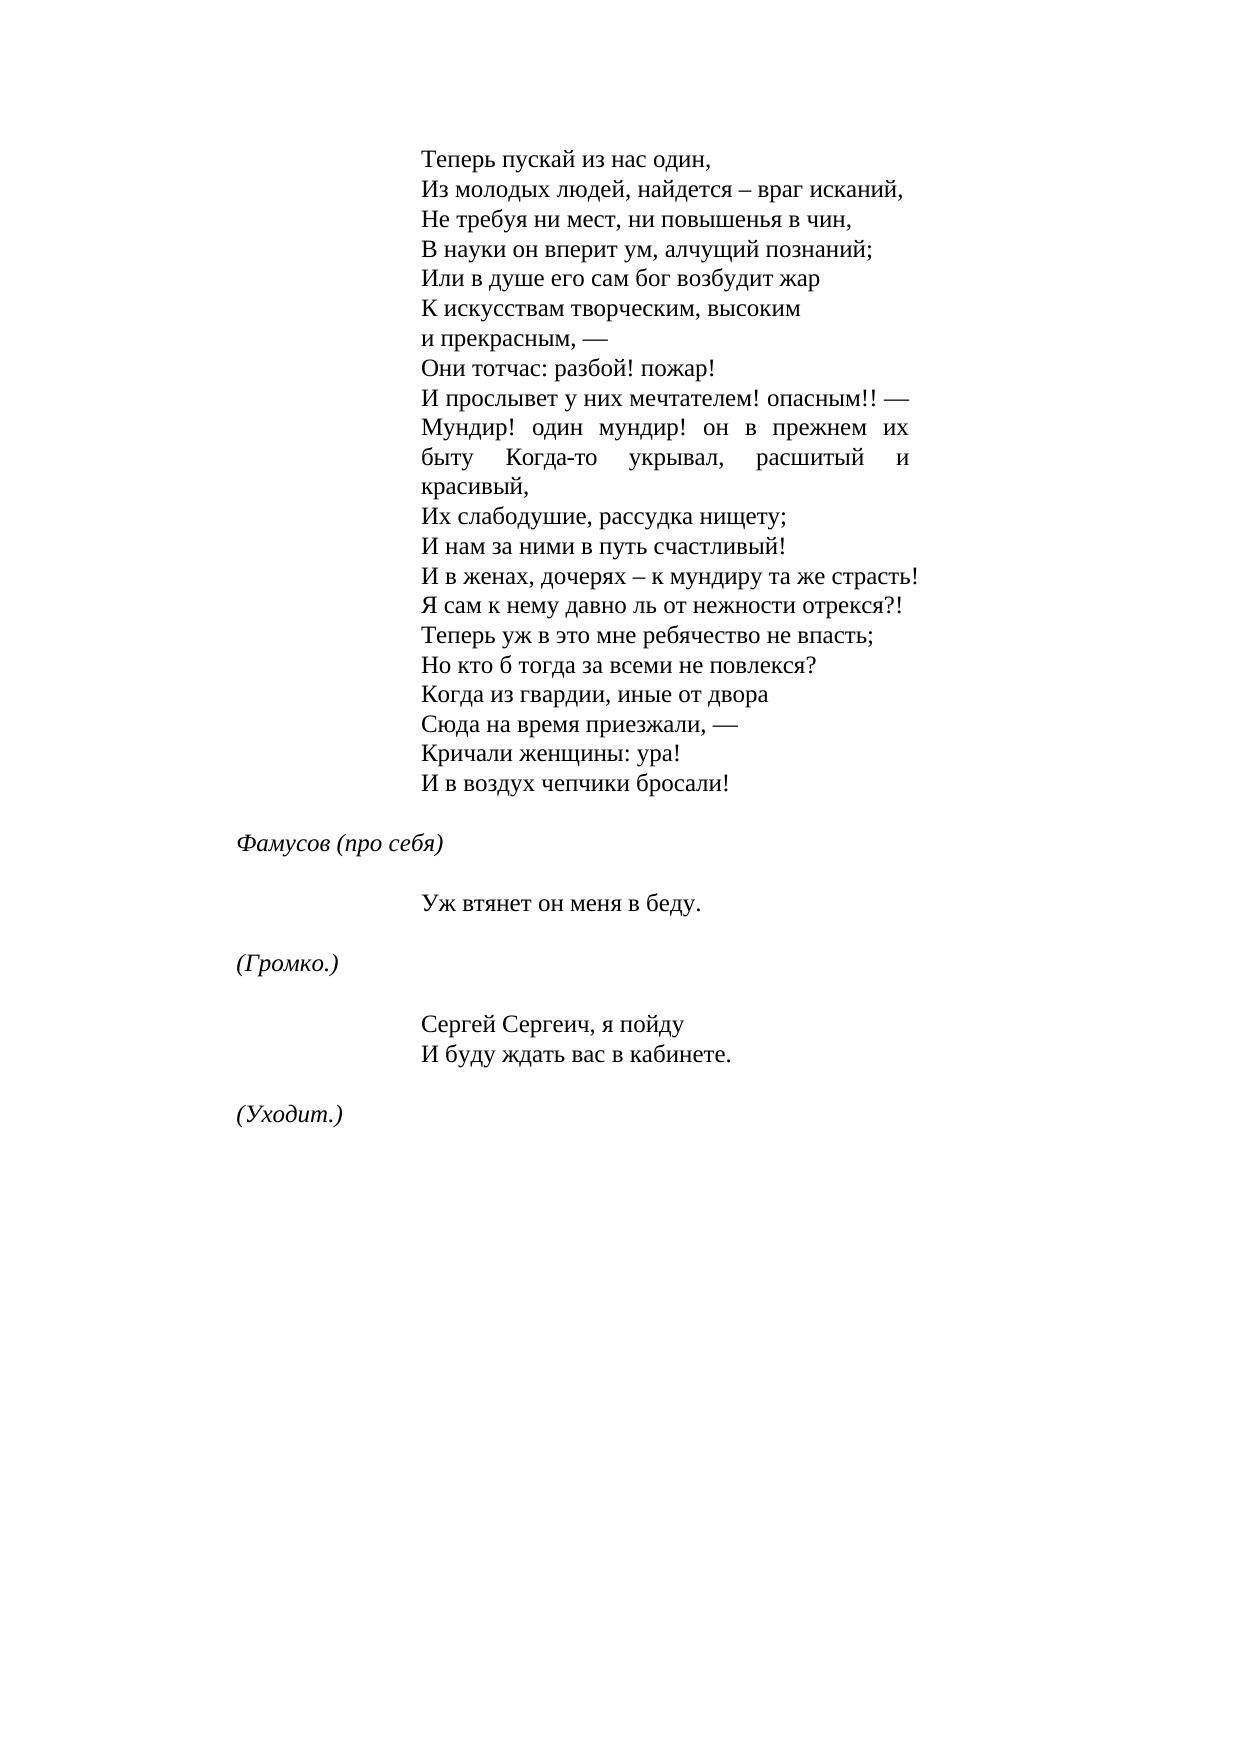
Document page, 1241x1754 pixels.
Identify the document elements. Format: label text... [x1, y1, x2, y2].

text Из молодых людей, найдется – враг исканий, Не требуя ни мест, ни повышенья в чин, [421, 174, 918, 233]
text (Громко.) [236, 948, 1167, 977]
text И в женах, дочерях – к мундиру та же страсть! Я сам к нему давно ль от нежности отрекся?! Теперь уж в это мне ребячество не впасть; [421, 561, 926, 649]
text Сергей Сергеич, я пойду [421, 1009, 1167, 1037]
text И в воздух чепчики бросали! [421, 768, 1167, 797]
text В науки он вперит ум, алчущий познаний; Или в душе его сам бог возбудит жар [421, 234, 892, 292]
text К искусствам творческим, высоким и прекрасным, — [421, 293, 806, 352]
text (Уходит.) [236, 1099, 1167, 1127]
text И буду ждать вас в кабинете. [421, 1039, 1167, 1067]
text Они тотчас: разбой! пожар! [421, 353, 1167, 381]
text Фамусов (про себя) [236, 828, 1167, 857]
text Но кто б тогда за всеми не повлекся? Когда из гвардии, иные от двора Сюда на время приезжали, — Кричали женщины: ура! [421, 650, 822, 767]
text И прослывет у них мечтателем! опасным!! — Мундир! один мундир! он в прежнем их быту Когда-то укрывал, расшитый и красивый, [421, 383, 909, 500]
text Уж втянет он меня в беду. [421, 888, 1167, 917]
text Их слабодушие, рассудка нищету; И нам за ними в путь счастливый! [421, 501, 794, 560]
text Теперь пускай из нас один, [421, 144, 1167, 173]
